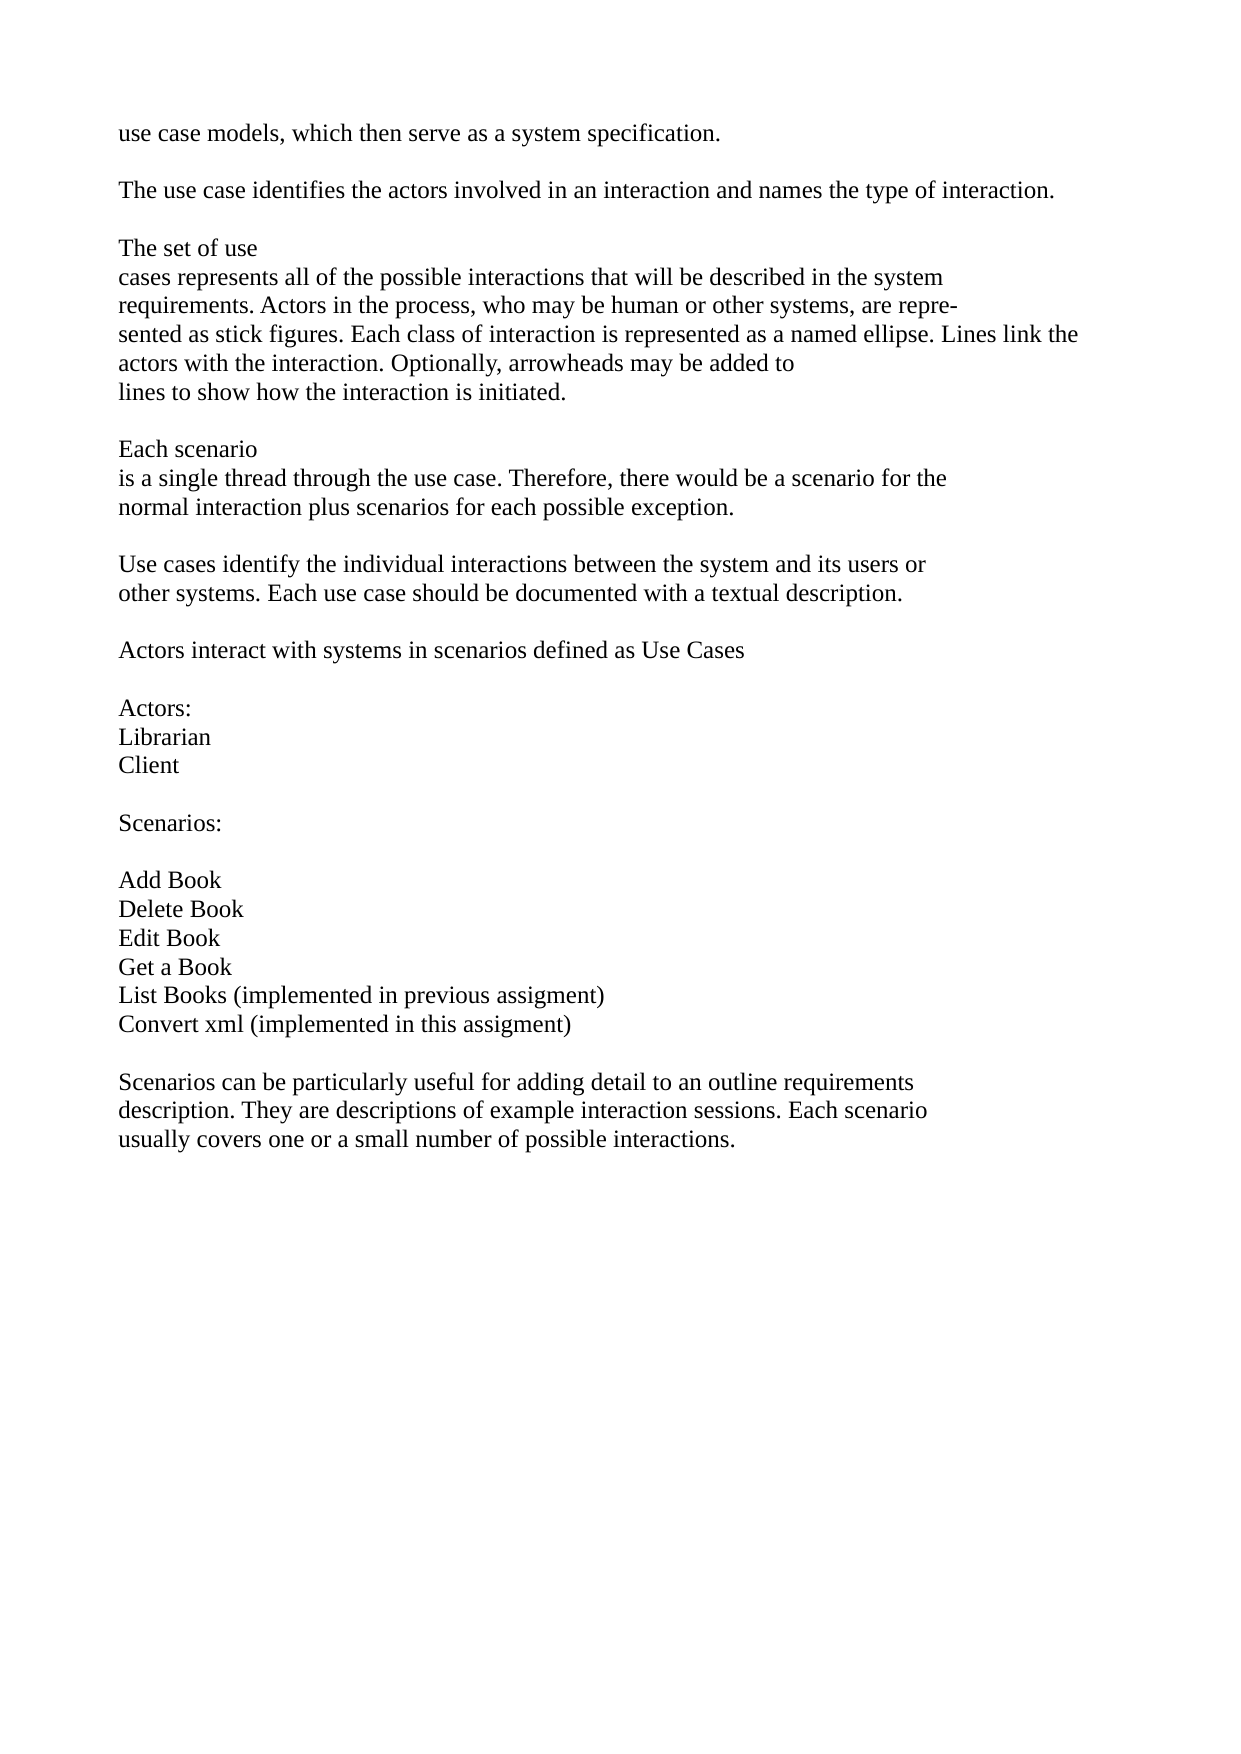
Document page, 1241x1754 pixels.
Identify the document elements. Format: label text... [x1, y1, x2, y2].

text Scenarios can be particularly useful for adding detail to an outline requirements [118, 1067, 1122, 1096]
text Use cases identify the individual interactions between the system and its users or [118, 549, 1122, 578]
text Librarian [118, 722, 1122, 751]
text Each scenario [118, 434, 1122, 463]
text other systems. Each use case should be documented with a textual description. [118, 578, 1122, 607]
text is a single thread through the use case. Therefore, there would be a scenario for the [118, 463, 1122, 492]
text List Books (implemented in previous assigment) [118, 981, 1122, 1009]
text sented as stick figures. Each class of interaction is represented as a named ellipse. Lines link the actors with the interaction. Optionally, arrowheads may be added to [118, 319, 1122, 377]
text Convert xml (implemented in this assigment) [118, 1009, 1122, 1038]
text The use case identifies the actors involved in an interaction and names the type of interaction. [118, 176, 1122, 204]
text cases represents all of the possible interactions that will be described in the system [118, 262, 1122, 291]
text Actors interact with systems in scenarios defined as Use Cases [118, 636, 1122, 664]
text Client [118, 751, 1122, 779]
text usually covers one or a small number of possible interactions. [118, 1124, 1122, 1153]
text Get a Book [118, 952, 1122, 981]
text Actors: [118, 693, 1122, 722]
text Scenarios: [118, 808, 1122, 837]
text Delete Book [118, 894, 1122, 923]
text lines to show how the interaction is initiated. [118, 377, 1122, 406]
text normal interaction plus scenarios for each possible exception. [118, 492, 1122, 521]
text The set of use [118, 233, 1122, 262]
text Edit Book [118, 923, 1122, 952]
text description. They are descriptions of example interaction sessions. Each scenario [118, 1096, 1122, 1124]
text use case models, which then serve as a system specification. [118, 118, 1122, 147]
text Add Book [118, 866, 1122, 894]
text requirements. Actors in the process, who may be human or other systems, are repre- [118, 291, 1122, 319]
